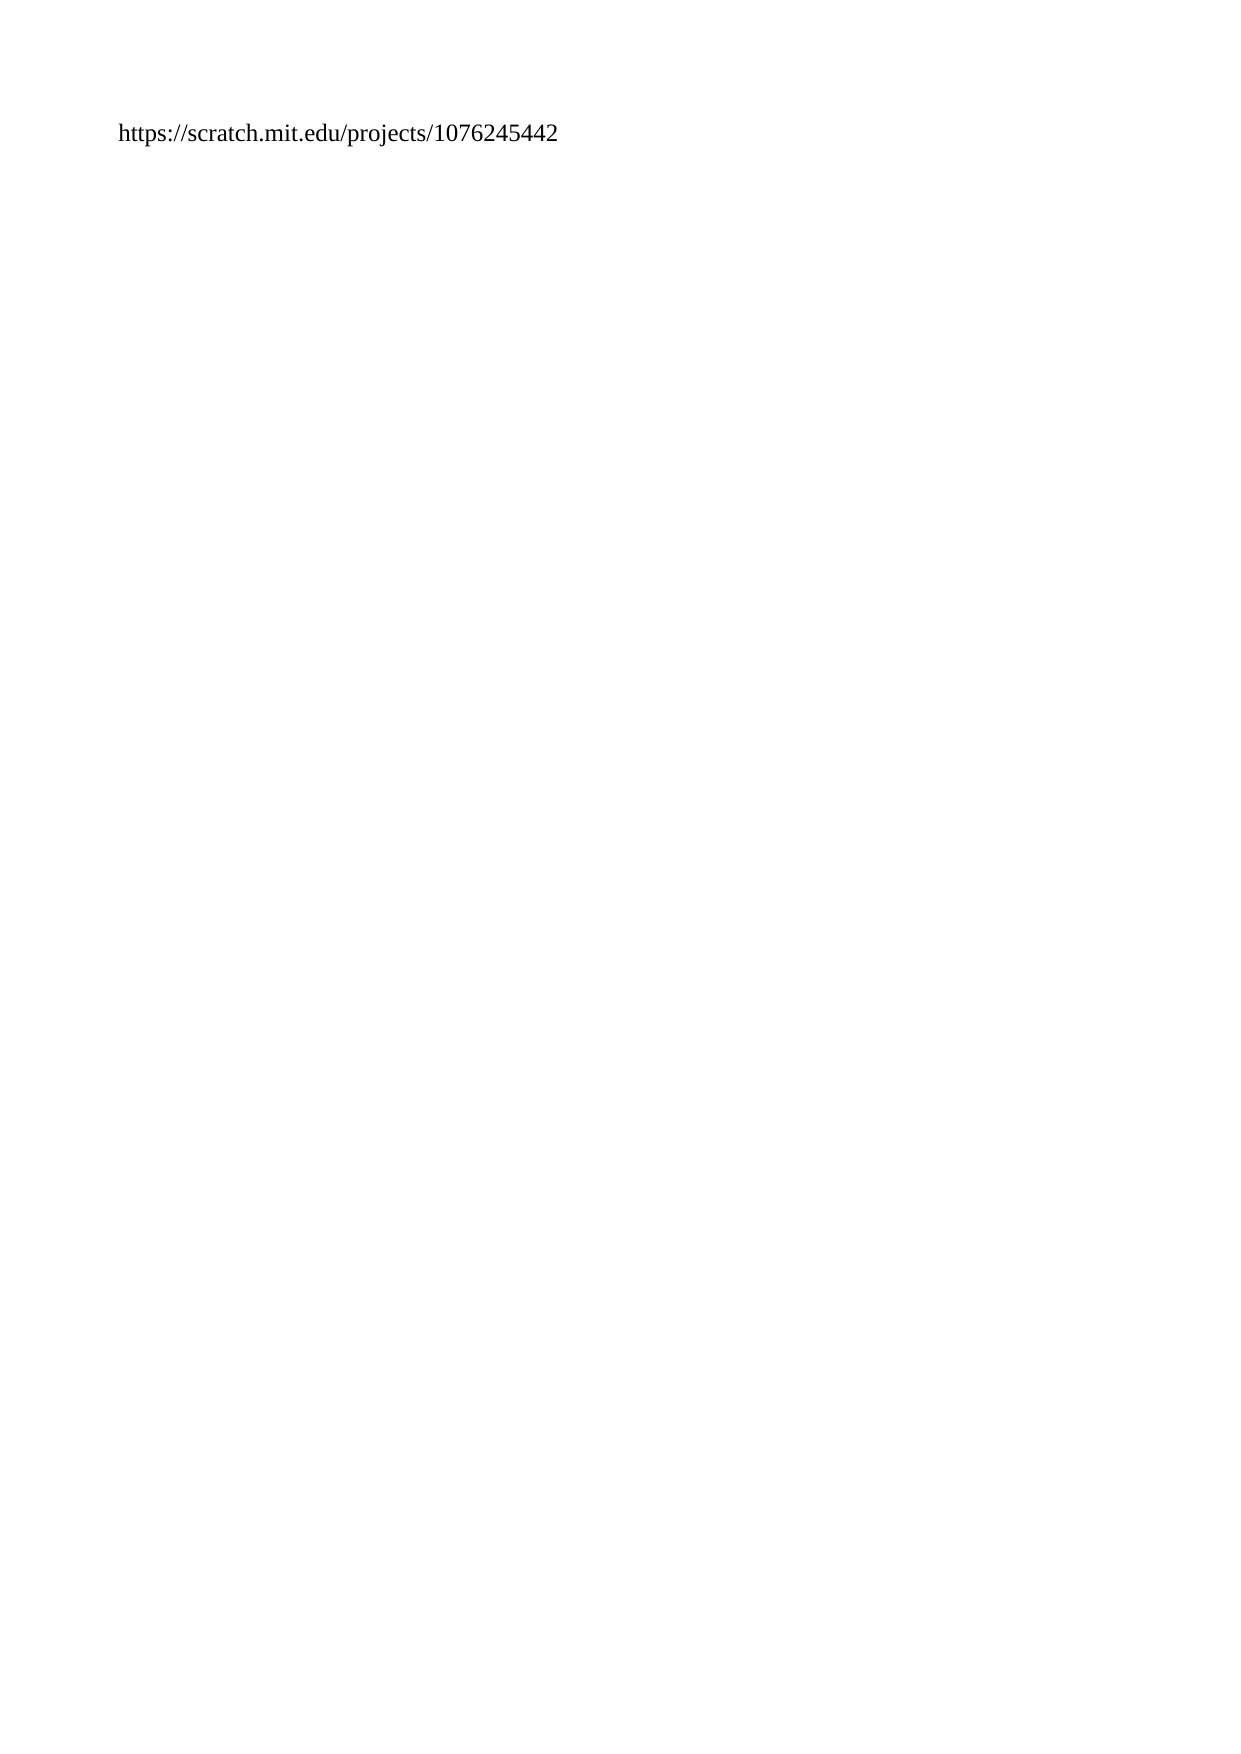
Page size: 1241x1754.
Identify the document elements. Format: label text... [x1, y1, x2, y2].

text https://scratch.mit.edu/projects/1076245442 [118, 118, 1122, 147]
